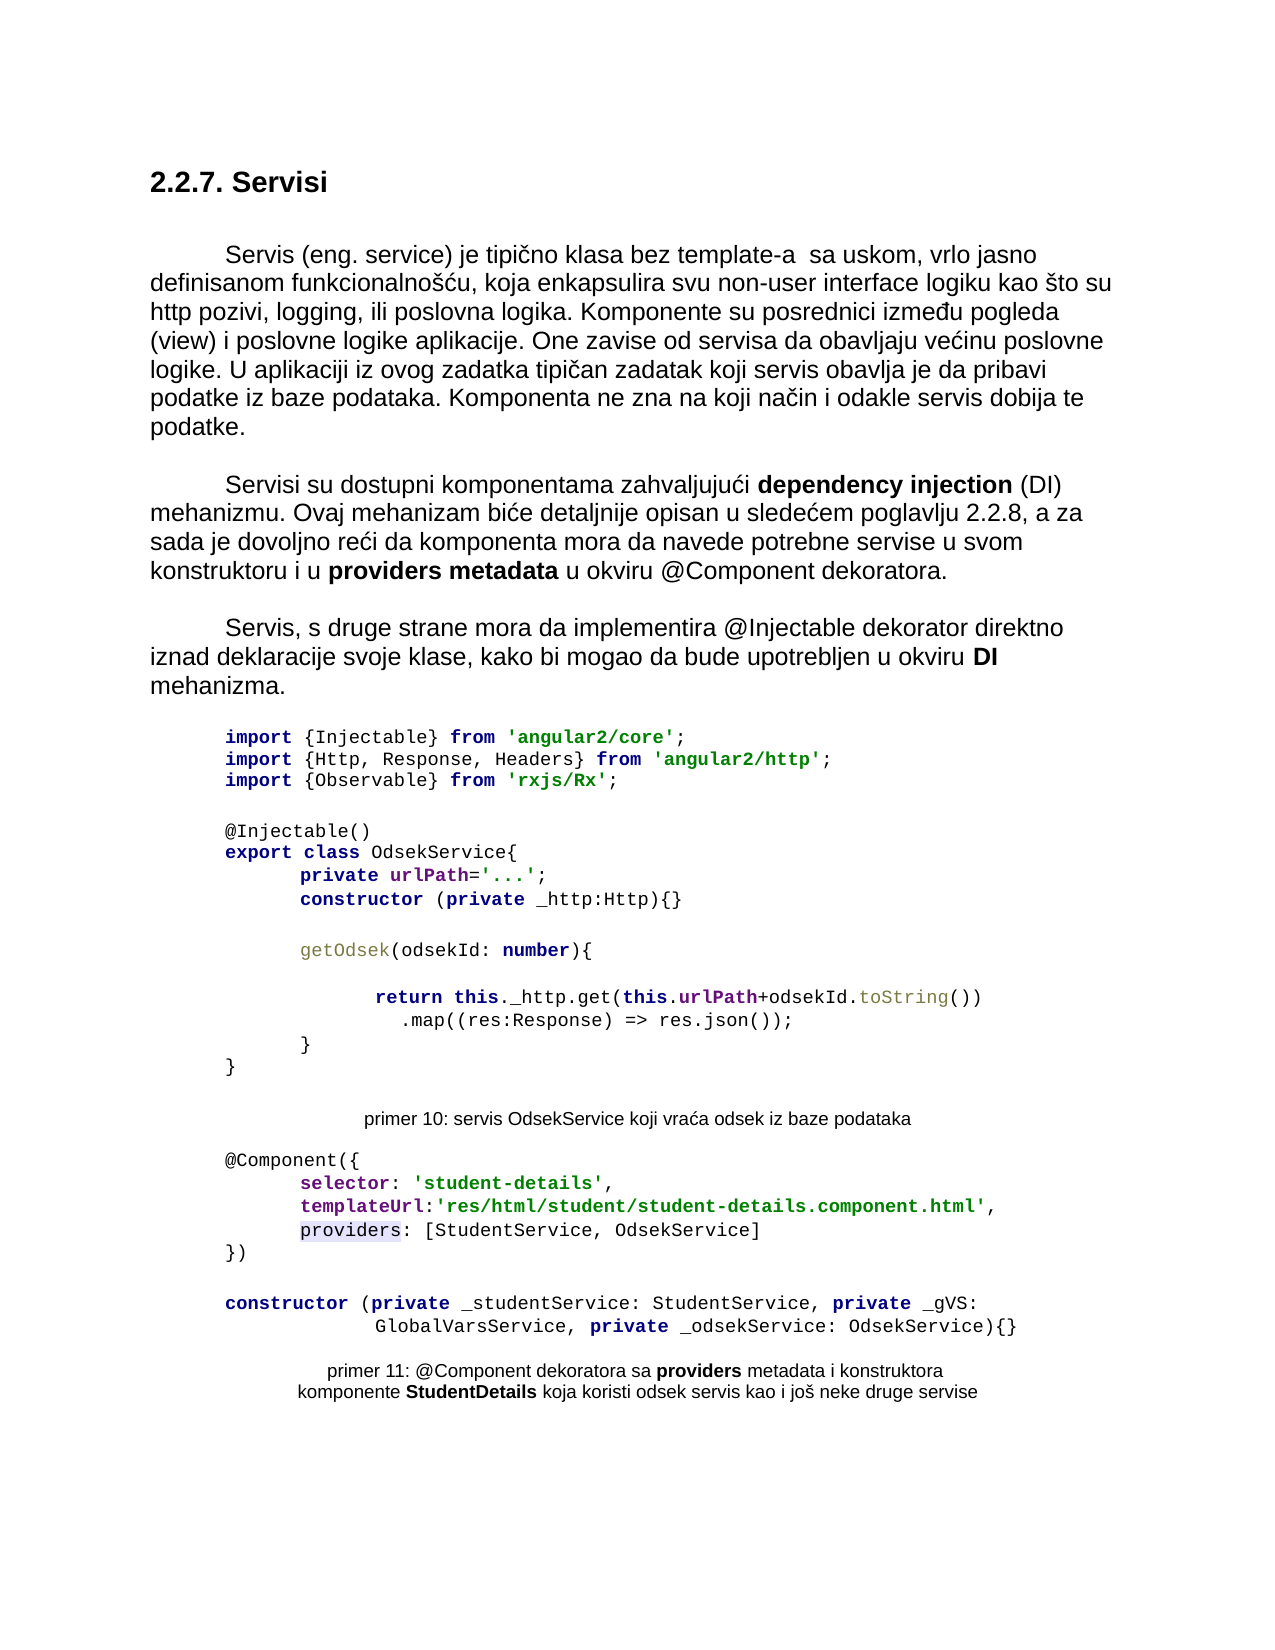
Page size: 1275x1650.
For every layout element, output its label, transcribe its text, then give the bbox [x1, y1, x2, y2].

text getOdsek(odsekId: number){ [150, 941, 1125, 962]
text selector: 'student-details', [150, 1172, 1125, 1195]
text providers: [StudentService, OdsekService] [150, 1219, 1125, 1243]
text }) [150, 1243, 1125, 1264]
text export class OdsekService{ [150, 843, 1125, 864]
text Servisi su dostupni komponentama zahvaljujući dependency injection (DI) mehanizmu. Ovaj mehanizam biće detaljnije opisan u sledećem poglavlju 2.2.8, a za sada je dovoljno reći da komponenta mora da navede potrebne servise u svom konstruktoru i u providers metadata u okviru @Component dekoratora. [150, 469, 1125, 584]
text } [150, 1033, 1125, 1057]
text primer 11: @Component dekoratora sa providers metadata i konstruktora [150, 1359, 1125, 1381]
text private urlPath='...'; [150, 864, 1125, 888]
text import {Http, Response, Headers} from 'angular2/http'; [150, 749, 1125, 771]
text @Injectable() [150, 822, 1125, 843]
text return this._http.get(this.urlPath+odsekId.toString()) [150, 986, 1125, 1009]
text import {Injectable} from 'angular2/core'; [150, 728, 1125, 749]
text constructor (private _http:Http){} [150, 888, 1125, 911]
subtitle 2.2.7. Servisi [150, 164, 1125, 198]
text templateUrl:'res/html/student/student-details.component.html', [150, 1195, 1125, 1219]
text @Component({ [150, 1151, 1125, 1172]
text Servis, s druge strane mora da implementira @Injectable dekorator direktno iznad deklaracije svoje klase, kako bi mogao da bude upotrebljen u okviru DI mehanizma. [150, 613, 1125, 699]
text komponente StudentDetails koja koristi odsek servis kao i još neke druge servise [150, 1381, 1125, 1403]
text Servis (eng. service) je tipično klasa bez template-a sa uskom, vrlo jasno definisanom funkcionalnošću, koja enkapsulira svu non-user interface logiku kao što su http pozivi, logging, ili poslovna logika. Komponente su posrednici između pogleda (view) i poslovne logike aplikacije. One zavise od servisa da obavljaju većinu poslovne logike. U aplikaciji iz ovog zadatka tipičan zadatak koji servis obavlja je da pribavi podatke iz baze podataka. Komponenta ne zna na koji način i odakle servis dobija te podatke. [150, 239, 1125, 441]
text } [150, 1057, 1125, 1078]
text import {Observable} from 'rxjs/Rx'; [150, 771, 1125, 792]
text primer 10: servis OdsekService koji vraća odsek iz baze podataka [150, 1107, 1125, 1129]
text .map((res:Response) => res.json()); [150, 1009, 1125, 1033]
text constructor (private _studentService: StudentService, private _gVS: GlobalVarsService, private _odsekService: OdsekService){} [150, 1293, 1125, 1338]
